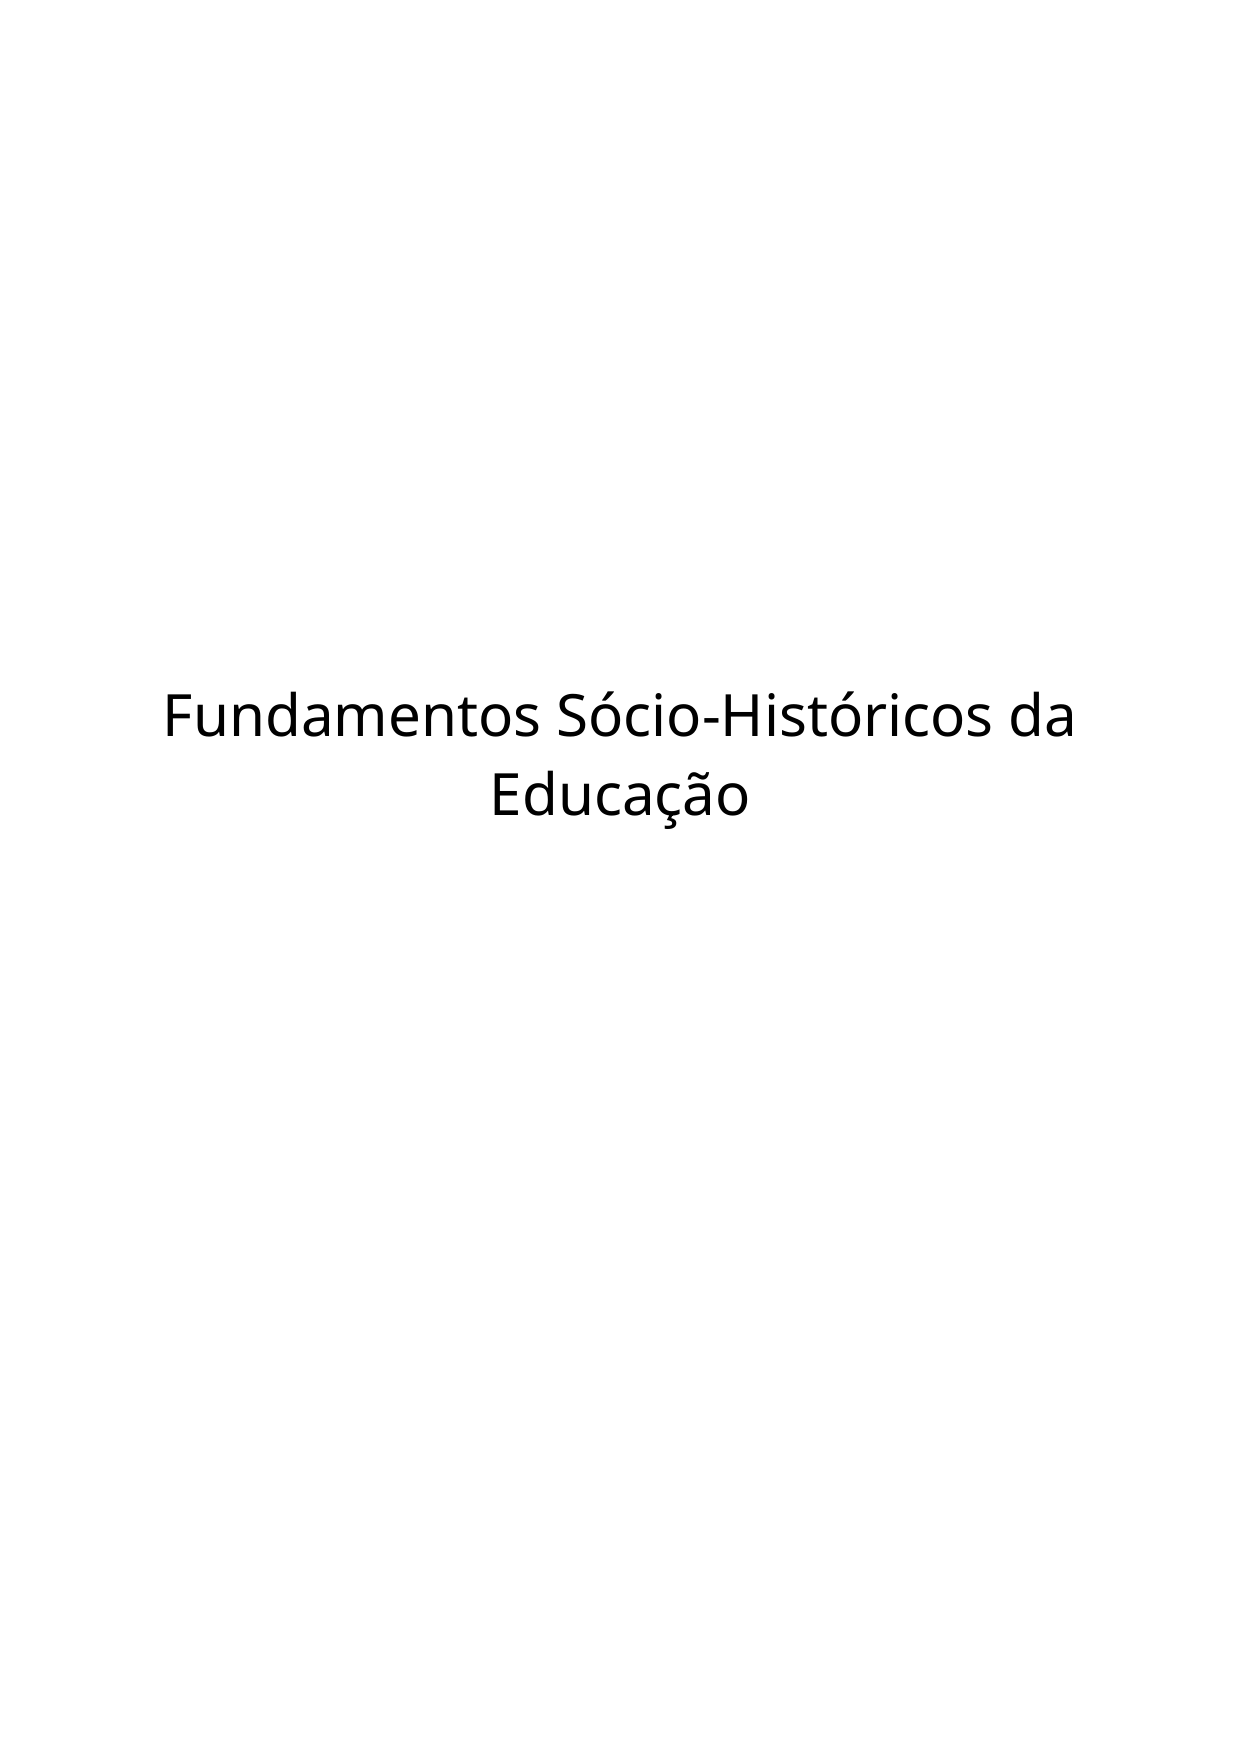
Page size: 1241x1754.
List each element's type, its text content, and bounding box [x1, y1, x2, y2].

text Fundamentos Sócio-Históricos da Educação [118, 674, 1122, 833]
